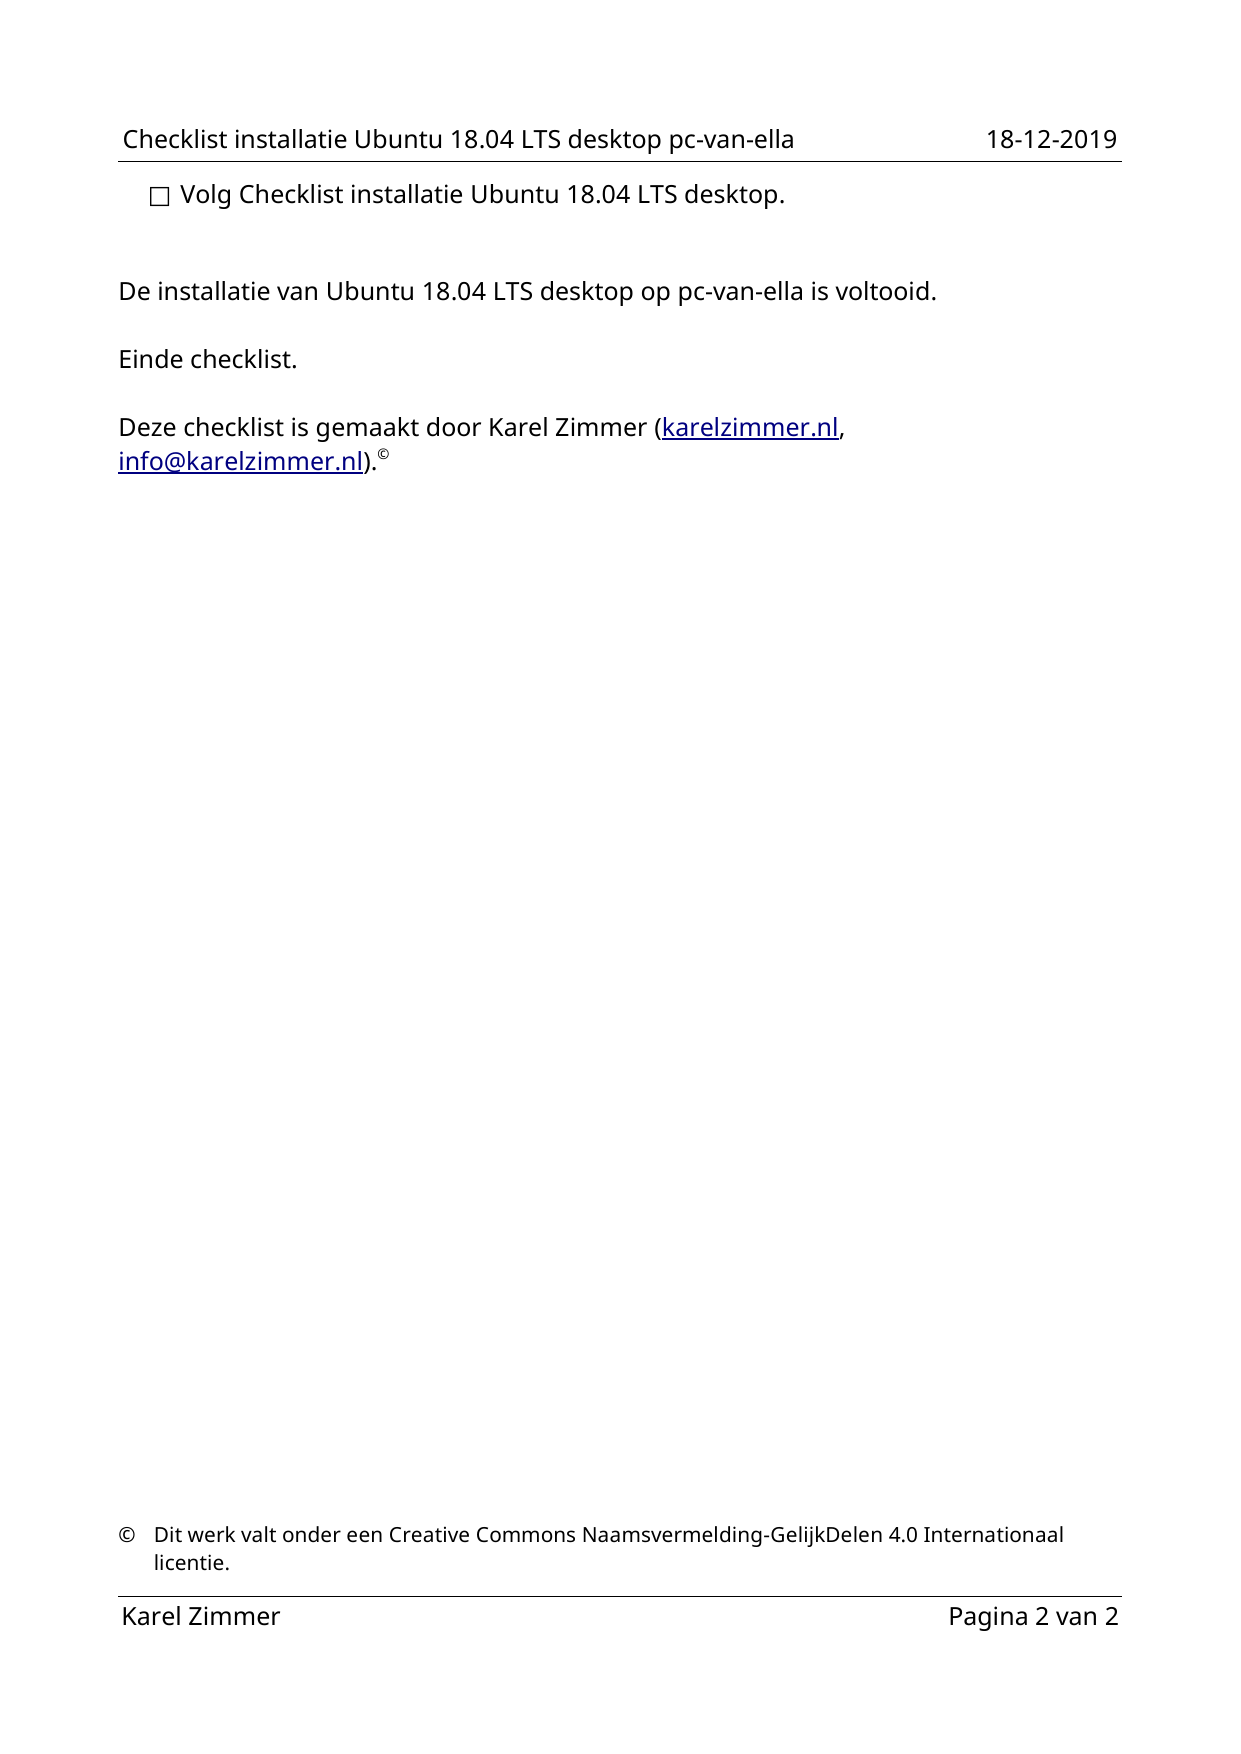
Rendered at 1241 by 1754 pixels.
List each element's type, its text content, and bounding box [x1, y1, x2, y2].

text Deze checklist is gemaakt door Karel Zimmer (karelzimmer.nl, info@karelzimmer.nl). [118, 410, 1122, 478]
text Dit werk valt onder een Creative Commons Naamsvermelding-GelijkDelen 4.0 Internationaal licentie. [118, 1520, 1122, 1577]
text Einde checklist. [118, 308, 1122, 376]
text De installatie van Ubuntu 18.04 LTS desktop op pc-van-ella is voltooid. [118, 274, 1122, 308]
list Volg Checklist installatie Ubuntu 18.04 LTS desktop. [148, 177, 1122, 211]
